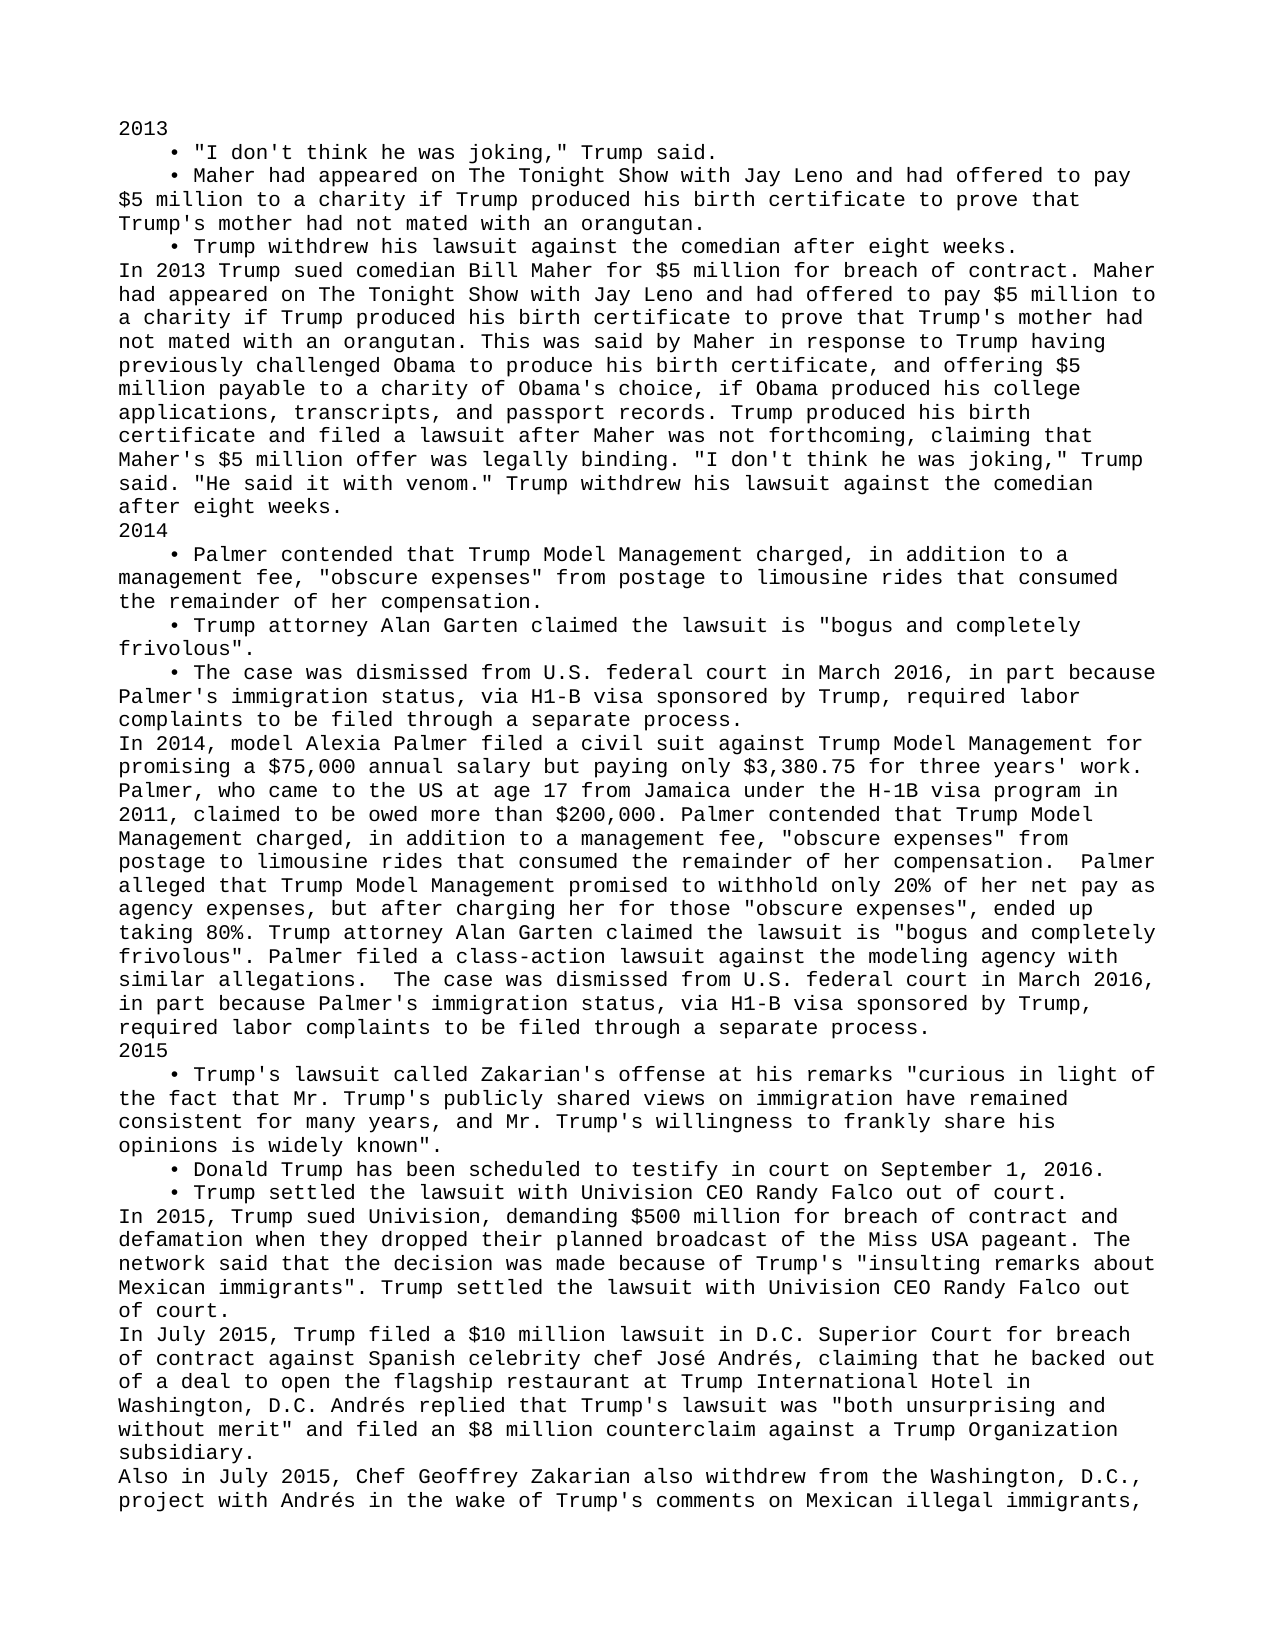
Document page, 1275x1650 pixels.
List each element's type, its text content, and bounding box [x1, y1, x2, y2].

text • Trump settled the lawsuit with Univision CEO Randy Falco out of court. [118, 1182, 1157, 1206]
text • Palmer contended that Trump Model Management charged, in addition to a management fee, "obscure expenses" from postage to limousine rides that consumed the remainder of her compensation. [118, 544, 1157, 615]
text • Trump withdrew his lawsuit against the comedian after eight weeks. [118, 236, 1157, 260]
text • Trump's lawsuit called Zakarian's offense at his remarks "curious in light of the fact that Mr. Trump's publicly shared views on immigration have remained consistent for many years, and Mr. Trump's willingness to frankly share his opinions is widely known". [118, 1064, 1157, 1158]
text Also in July 2015, Chef Geoffrey Zakarian also withdrew from the Washington, D.C., project with Andrés in the wake of Trump's comments on Mexican illegal immigrants, [118, 1466, 1157, 1513]
text In July 2015, Trump filed a $10 million lawsuit in D.C. Superior Court for breach of contract against Spanish celebrity chef José Andrés, claiming that he backed out of a deal to open the flagship restaurant at Trump International Hotel in Washington, D.C. Andrés replied that Trump's lawsuit was "both unsurprising and without merit" and filed an $8 million counterclaim against a Trump Organization subsidiary. [118, 1324, 1157, 1466]
text • Trump attorney Alan Garten claimed the lawsuit is "bogus and completely frivolous". [118, 615, 1157, 662]
text 2013 [118, 118, 1157, 142]
text In 2015, Trump sued Univision, demanding $500 million for breach of contract and defamation when they dropped their planned broadcast of the Miss USA pageant. The network said that the decision was made because of Trump's "insulting remarks about Mexican immigrants". Trump settled the lawsuit with Univision CEO Randy Falco out of court. [118, 1206, 1157, 1324]
text • Donald Trump has been scheduled to testify in court on September 1, 2016. [118, 1158, 1157, 1182]
text 2014 [118, 520, 1157, 544]
text In 2013 Trump sued comedian Bill Maher for $5 million for breach of contract. Maher had appeared on The Tonight Show with Jay Leno and had offered to pay $5 million to a charity if Trump produced his birth certificate to prove that Trump's mother had not mated with an orangutan. This was said by Maher in response to Trump having previously challenged Obama to produce his birth certificate, and offering $5 million payable to a charity of Obama's choice, if Obama produced his college applications, transcripts, and passport records. Trump produced his birth certificate and filed a lawsuit after Maher was not forthcoming, claiming that Maher's $5 million offer was legally binding. "I don't think he was joking," Trump said. "He said it with venom." Trump withdrew his lawsuit against the comedian after eight weeks. [118, 260, 1157, 520]
text In 2014, model Alexia Palmer filed a civil suit against Trump Model Management for promising a $75,000 annual salary but paying only $3,380.75 for three years' work. Palmer, who came to the US at age 17 from Jamaica under the H-1B visa program in 2011, claimed to be owed more than $200,000. Palmer contended that Trump Model Management charged, in addition to a management fee, "obscure expenses" from postage to limousine rides that consumed the remainder of her compensation. Palmer alleged that Trump Model Management promised to withhold only 20% of her net pay as agency expenses, but after charging her for those "obscure expenses", ended up taking 80%. Trump attorney Alan Garten claimed the lawsuit is "bogus and completely frivolous". Palmer filed a class-action lawsuit against the modeling agency with similar allegations. The case was dismissed from U.S. federal court in March 2016, in part because Palmer's immigration status, via H1-B visa sponsored by Trump, required labor complaints to be filed through a separate process. [118, 733, 1157, 1040]
text 2015 [118, 1040, 1157, 1064]
text • The case was dismissed from U.S. federal court in March 2016, in part because Palmer's immigration status, via H1-B visa sponsored by Trump, required labor complaints to be filed through a separate process. [118, 662, 1157, 733]
text • Maher had appeared on The Tonight Show with Jay Leno and had offered to pay $5 million to a charity if Trump produced his birth certificate to prove that Trump's mother had not mated with an orangutan. [118, 165, 1157, 236]
text • "I don't think he was joking," Trump said. [118, 142, 1157, 165]
